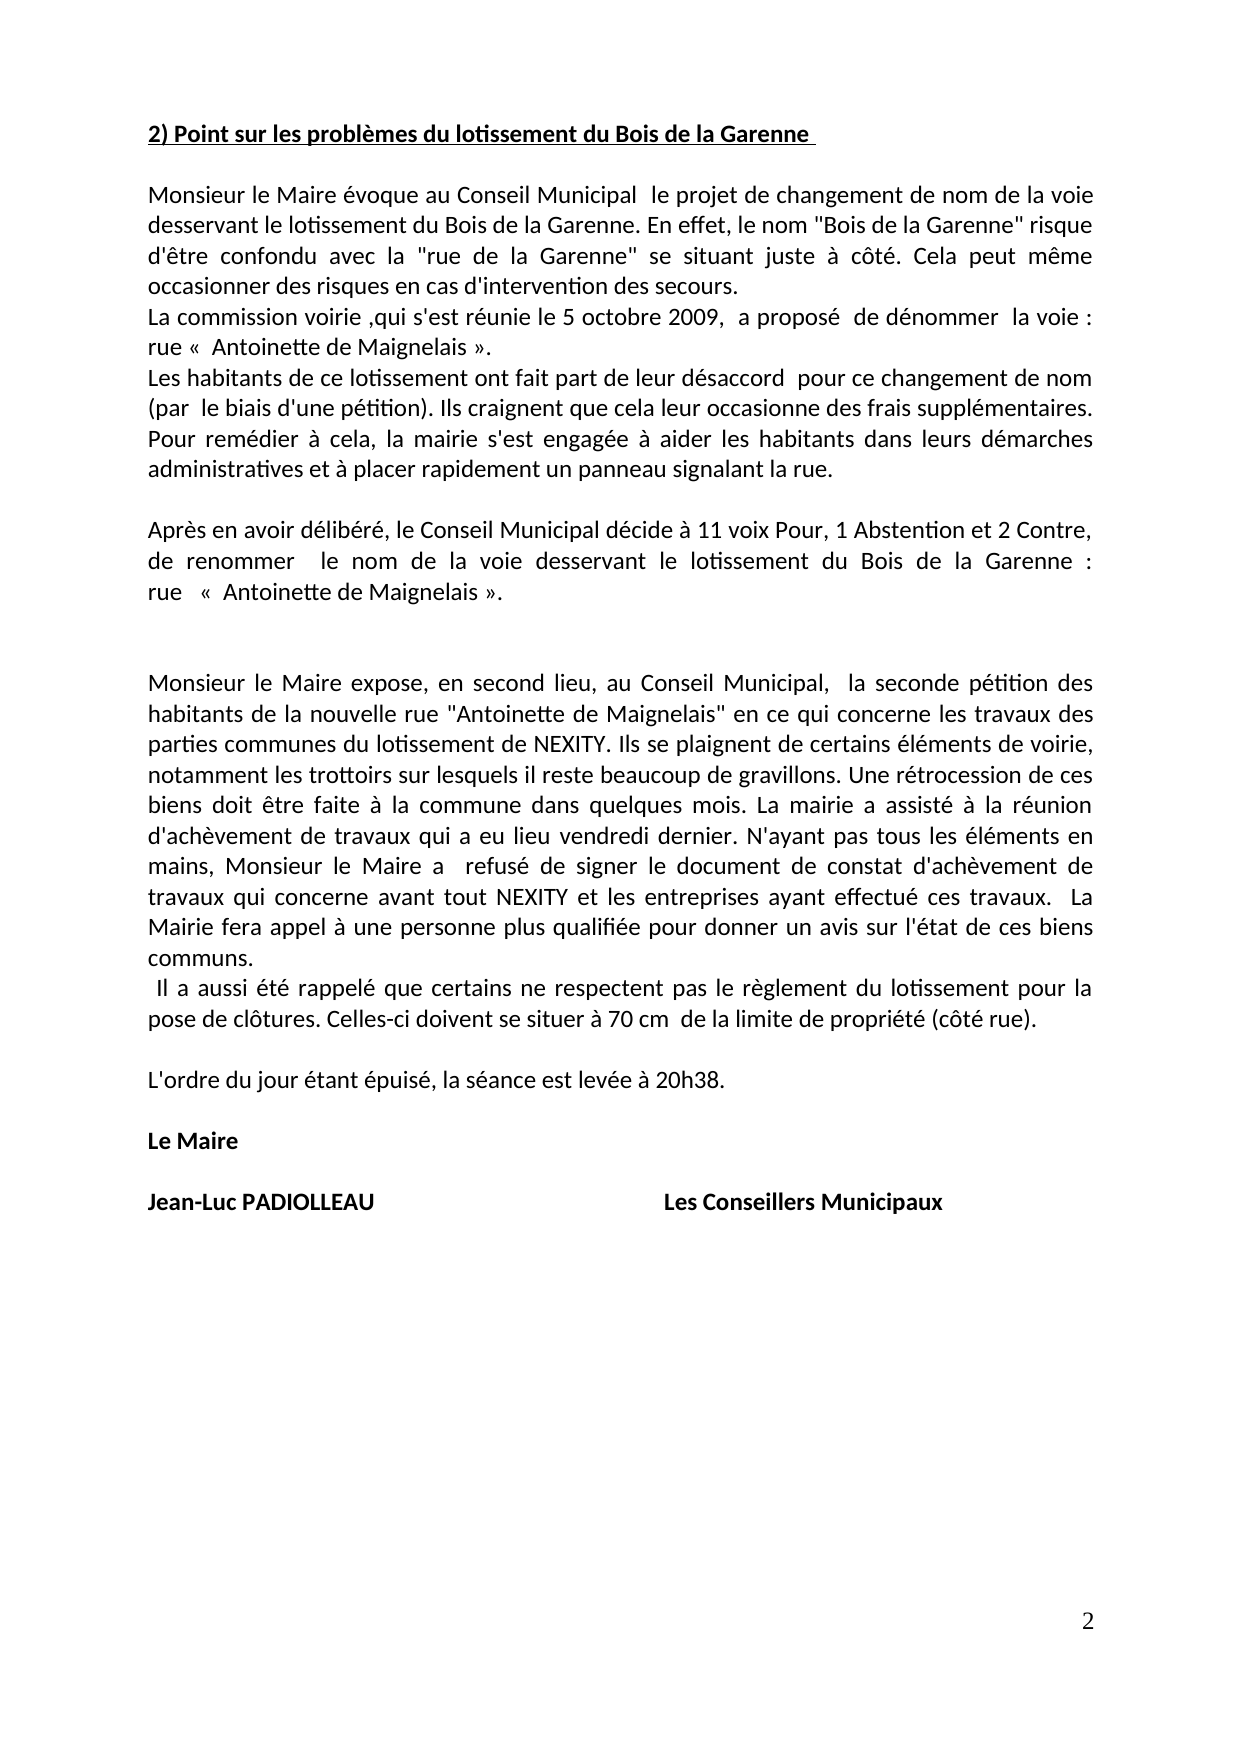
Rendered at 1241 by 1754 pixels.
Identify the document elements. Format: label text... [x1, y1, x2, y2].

text Jean-Luc PADIOLLEAU Les Conseillers Municipaux [148, 1186, 1094, 1217]
text La commission voirie ,qui s'est réunie le 5 octobre 2009, a proposé de dénommer la voie : rue « Antoinette de Maignelais ». [148, 301, 1094, 362]
text Le Maire [148, 1125, 1094, 1156]
text Les habitants de ce lotissement ont fait part de leur désaccord pour ce changement de nom (par le biais d'une pétition). Ils craignent que cela leur occasionne des frais supplémentaires. Pour remédier à cela, la mairie s'est engagée à aider les habitants dans leurs démarches administratives et à placer rapidement un panneau signalant la rue. [148, 362, 1094, 484]
text Monsieur le Maire expose, en second lieu, au Conseil Municipal, la seconde pétition des habitants de la nouvelle rue "Antoinette de Maignelais" en ce qui concerne les travaux des parties communes du lotissement de NEXITY. Ils se plaignent de certains éléments de voirie, notamment les trottoirs sur lesquels il reste beaucoup de gravillons. Une rétrocession de ces biens doit être faite à la commune dans quelques mois. La mairie a assisté à la réunion d'achèvement de travaux qui a eu lieu vendredi dernier. N'ayant pas tous les éléments en mains, Monsieur le Maire a refusé de signer le document de constat d'achèvement de travaux qui concerne avant tout NEXITY et les entreprises ayant effectué ces travaux. La Mairie fera appel à une personne plus qualifiée pour donner un avis sur l'état de ces biens communs. Il a aussi été rappelé que certains ne respectent pas le règlement du lotissement pour la pose de clôtures. Celles-ci doivent se situer à 70 cm de la limite de propriété (côté rue). [148, 667, 1094, 1033]
text Après en avoir délibéré, le Conseil Municipal décide à 11 voix Pour, 1 Abstention et 2 Contre, de renommer le nom de la voie desservant le lotissement du Bois de la Garenne : rue « Antoinette de Maignelais ». [148, 514, 1094, 606]
list 2) Point sur les problèmes du lotissement du Bois de la Garenne [148, 118, 1094, 148]
text L'ordre du jour étant épuisé, la séance est levée à 20h38. [148, 1064, 1096, 1094]
text Monsieur le Maire évoque au Conseil Municipal le projet de changement de nom de la voie desservant le lotissement du Bois de la Garenne. En effet, le nom "Bois de la Garenne" risque d'être confondu avec la "rue de la Garenne" se situant juste à côté. Cela peut même occasionner des risques en cas d'intervention des secours. [148, 179, 1094, 301]
